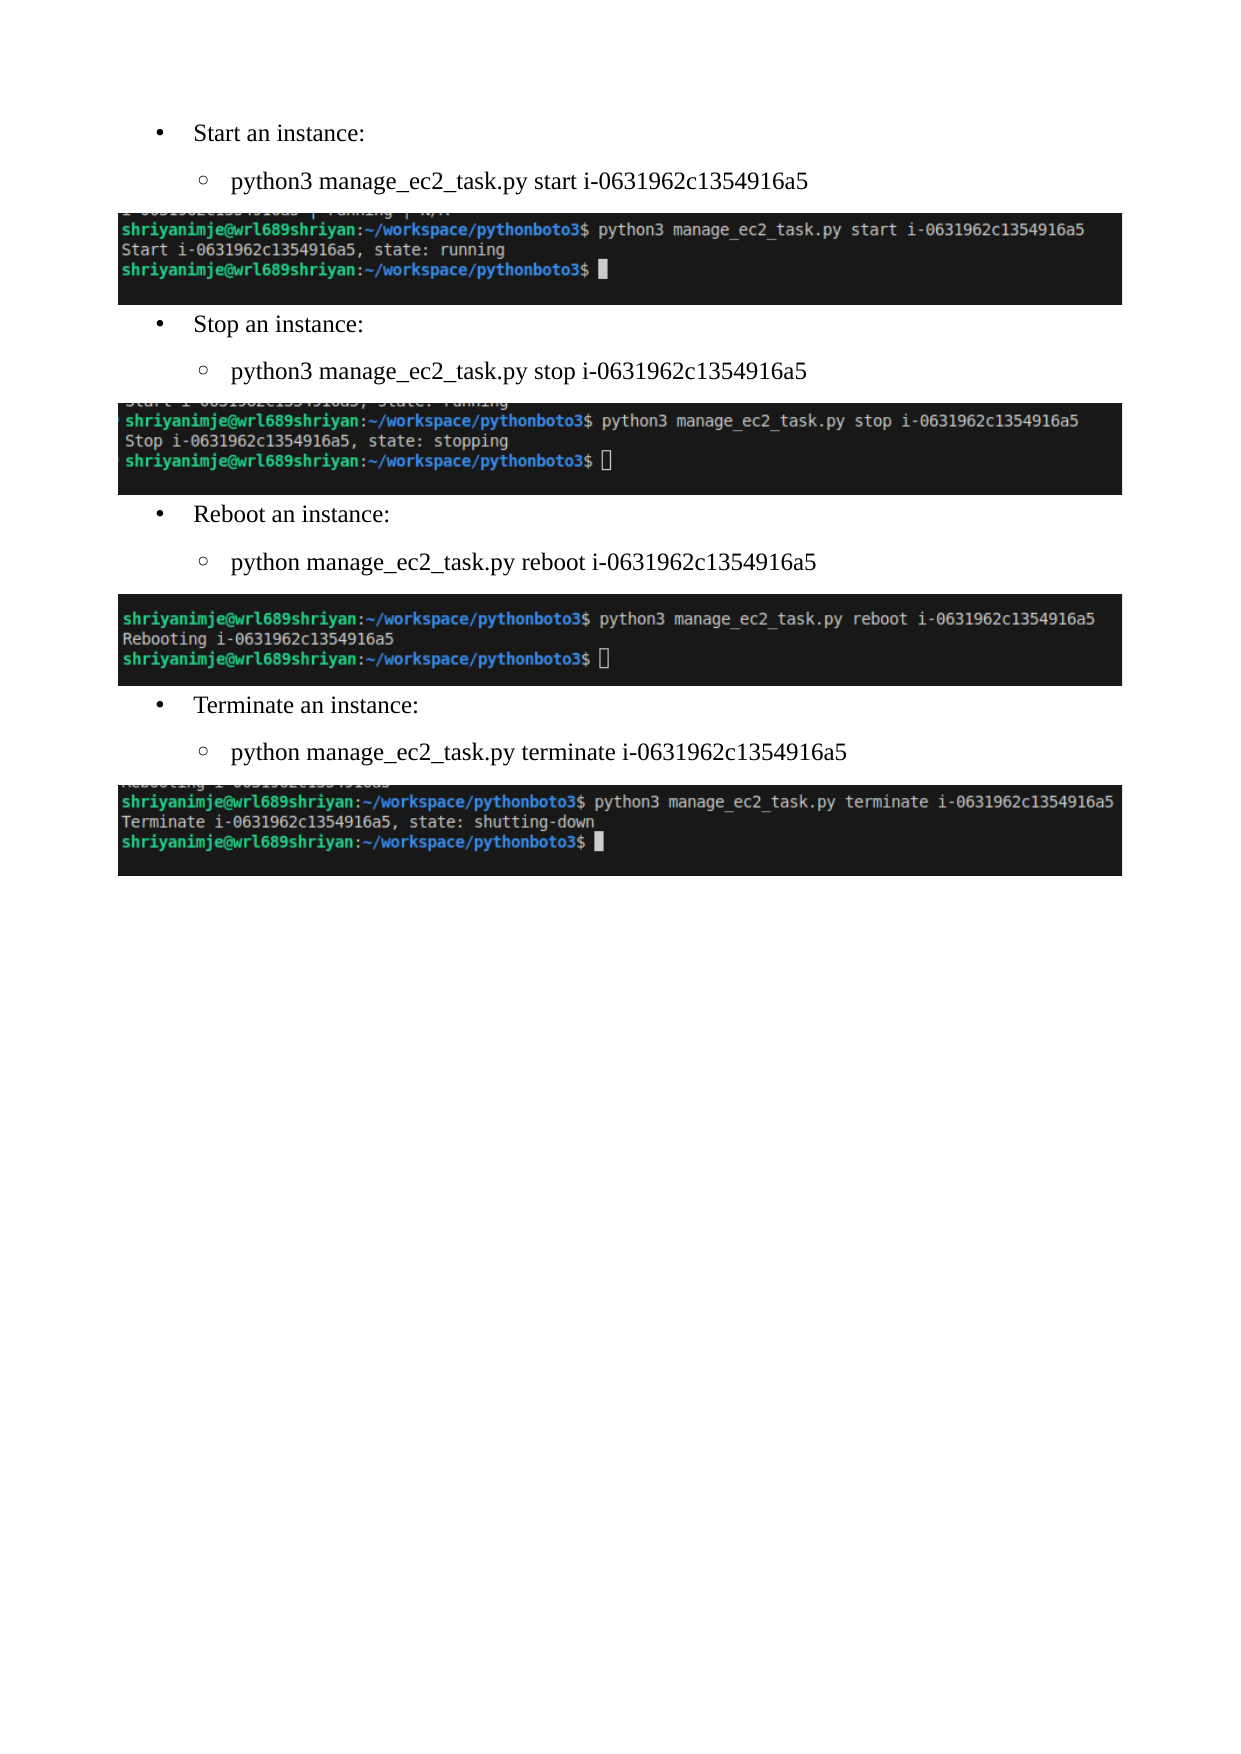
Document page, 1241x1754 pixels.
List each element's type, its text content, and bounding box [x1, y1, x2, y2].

list Reboot an instance: [156, 495, 1122, 528]
picture [118, 403, 1123, 495]
list Start an instance: [156, 118, 1122, 147]
picture [118, 785, 1123, 876]
list python manage_ec2_task.py terminate i-0631962c1354916a5 [193, 737, 1122, 766]
list python3 manage_ec2_task.py stop i-0631962c1354916a5 [193, 356, 1122, 385]
list Terminate an instance: [156, 686, 1122, 718]
list python manage_ec2_task.py reboot i-0631962c1354916a5 [193, 547, 1122, 576]
picture [118, 594, 1123, 686]
list Stop an instance: [156, 305, 1122, 337]
list python3 manage_ec2_task.py start i-0631962c1354916a5 [193, 166, 1122, 194]
picture [118, 213, 1123, 305]
